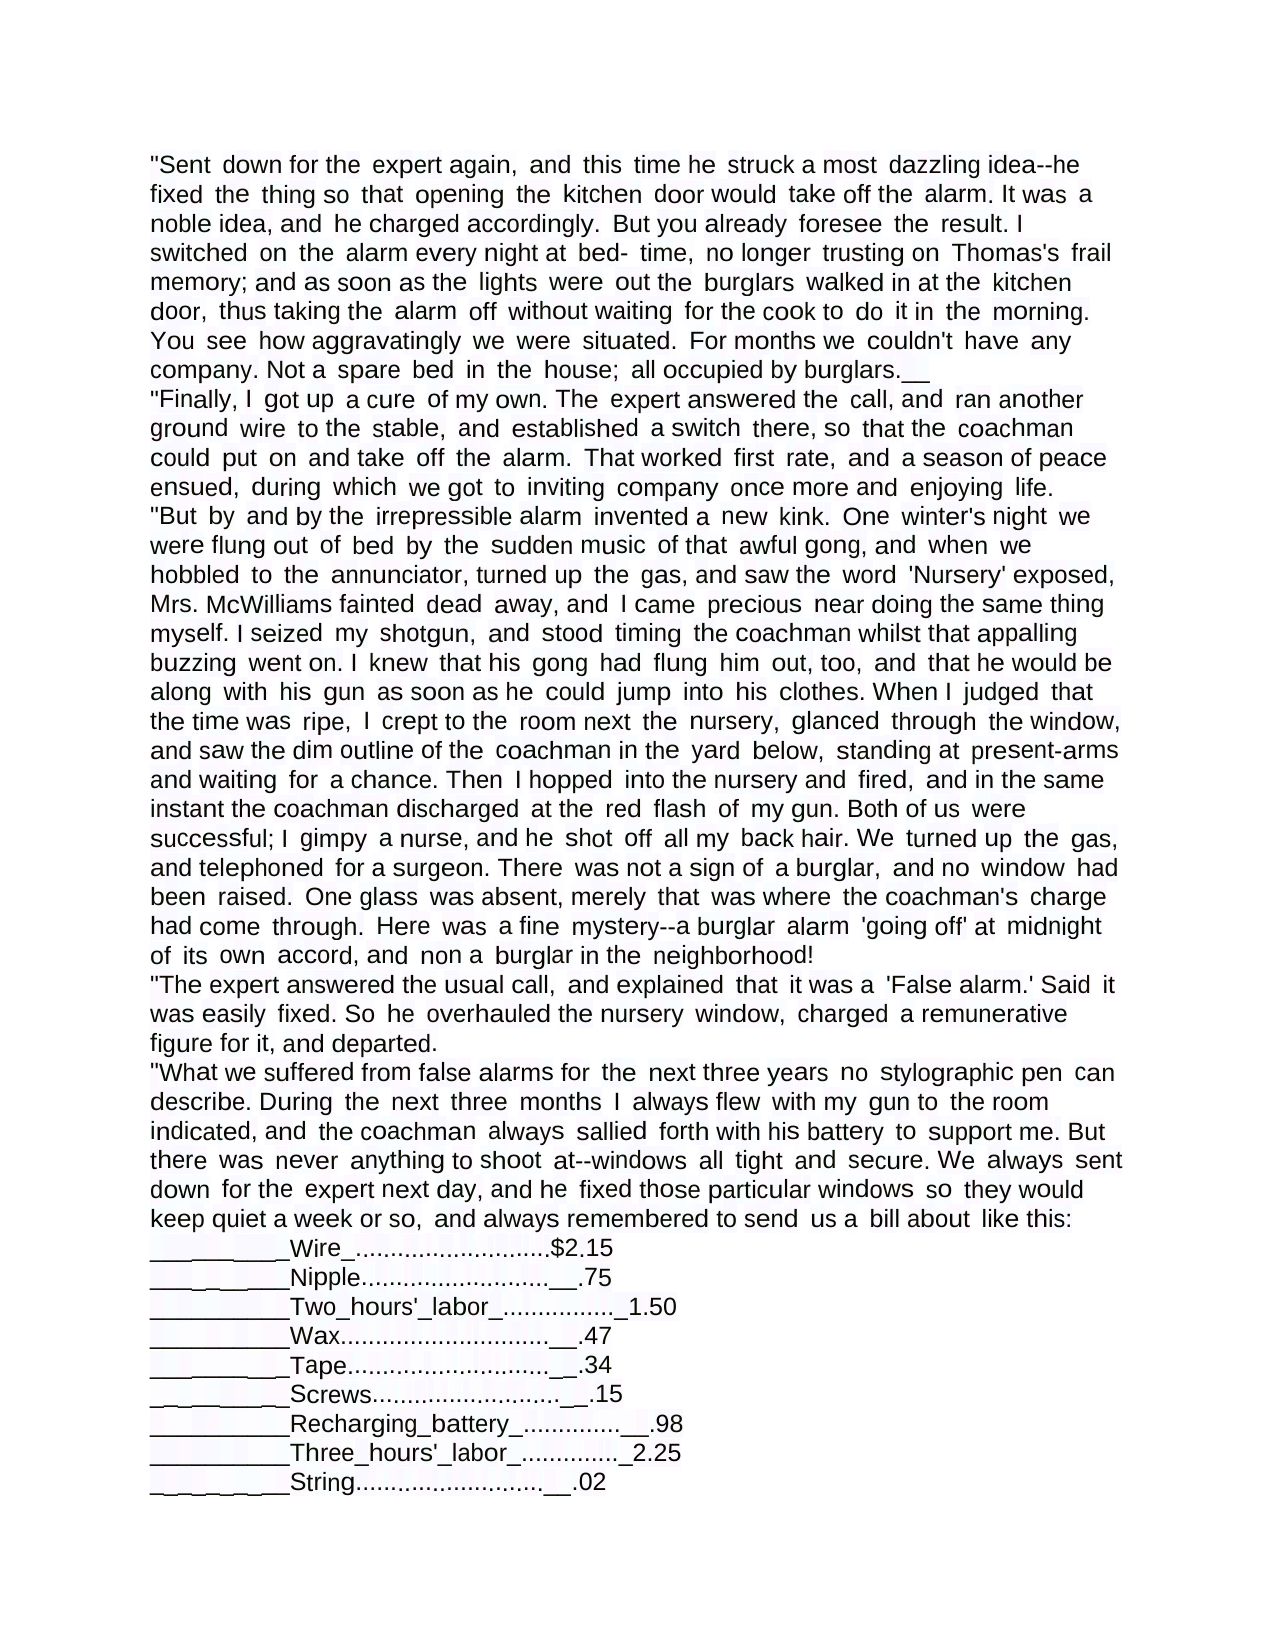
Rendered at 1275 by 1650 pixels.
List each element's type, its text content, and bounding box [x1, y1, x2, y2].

text "But by and by the irrepressible alarm invented a new kink. One winter's night we were flung out of bed by the sudden music of that awful gong, and when we hobbled to the annunciator, turned up the gas, and saw the word 'Nursery' exposed, Mrs. McWilliams fainted dead away, and I came precious near doing the same thing myself. I seized my shotgun, and stood timing the coachman whilst that appalling buzzing went on. I knew that his gong had flung him out, too, and that he would be along with his gun as soon as he could jump into his clothes. When I judged that the time was ripe, I crept to the room next the nursery, glanced through the window, and saw the dim outline of the coachman in the yard below, standing at present-arms and waiting for a chance. Then I hopped into the nursery and fired, and in the same instant the coachman discharged at the red flash of my gun. Both of us were successful; I gimpy a nurse, and he shot off all my back hair. We turned up the gas, and telephoned for a surgeon. There was not a sign of a burglar, and no window had been raised. One glass was absent, merely that was where the coachman's charge had come through. Here was a fine mystery--a burglar alarm 'going off' at midnight of its own accord, and non a burglar in the neighborhood! [150, 501, 1125, 969]
text __________Wax..............................__.47 [612, 1321, 1125, 1350]
text "Finally, I got up a cure of my own. The expert answered the call, and ran another ground wire to the stable, and established a switch there, so that the coachman could put on and take off the alarm. That worked first rate, and a season of peace ensued, during which we got to inviting company once more and enjoying life. [150, 384, 1125, 501]
text __________Tape.............................__.34 [612, 1350, 1125, 1379]
text __________Nipple...........................__.75 [598, 1262, 1125, 1292]
text __________Recharging_battery_..............__.98 [683, 1409, 1125, 1438]
text __________Three_hours'_labor_.............._2.25 [611, 1438, 1125, 1467]
text __________Screws...........................__.15 [623, 1379, 1125, 1409]
text "What we suffered from false alarms for the next three years no stylographic pen can describe. During the next three months I always flew with my gun to the room indicated, and the coachman always sallied forth with his battery to support me. But there was never anything to shoot at--windows all tight and secure. We always sent down for the expert next day, and he fixed those particular windows so they would keep quiet a week or so, and always remembered to send us a bill about like this: [150, 1057, 1125, 1233]
text __________Wire_............................$2.15 [613, 1233, 1125, 1262]
text __________Two_hours'_labor_................_1.50 [677, 1292, 1125, 1321]
text "Sent down for the expert again, and this time he struck a most dazzling idea--he fixed the thing so that opening the kitchen door would take off the alarm. It was a noble idea, and he charged accordingly. But you already foresee the result. I switched on the alarm every night at bed- time, no longer trusting on Thomas's frail memory; and as soon as the lights were out the burglars walked in at the kitchen door, thus taking the alarm off without waiting for the cook to do it in the morning. You see how aggravatingly we were situated. For months we couldn't have any company. Not a spare bed in the house; all occupied by burglars.__ [150, 150, 1125, 384]
text "The expert answered the usual call, and explained that it was a 'False alarm.' Said it was easily fixed. So he overhauled the nursery window, charged a remunerative figure for it, and departed. [150, 969, 1125, 1057]
text __________String...........................__.02 [606, 1467, 1125, 1496]
